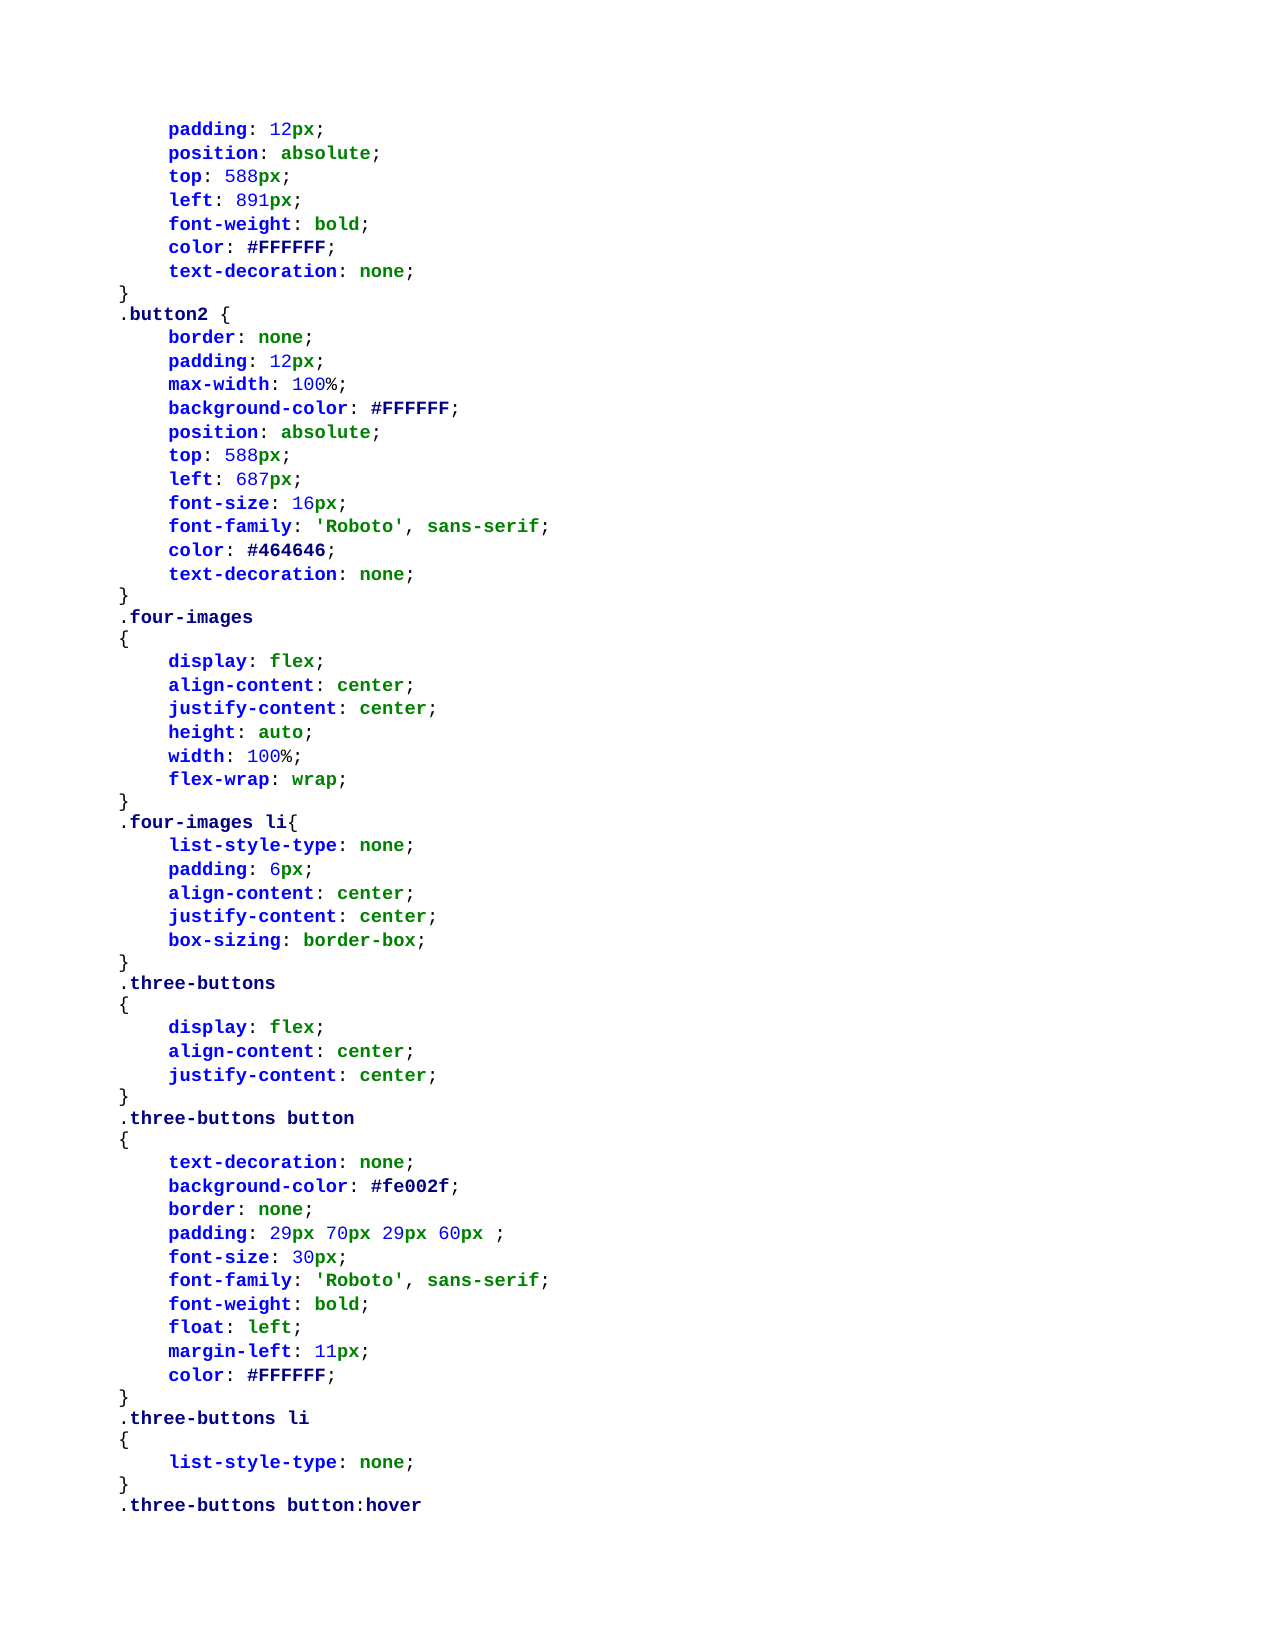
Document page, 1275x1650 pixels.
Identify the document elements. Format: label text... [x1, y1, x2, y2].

text top: 588px; [118, 444, 1157, 468]
text display: flex; [118, 650, 1157, 674]
text { [118, 1430, 1157, 1451]
text .three-buttons button [118, 1108, 1157, 1130]
text background-color: #fe002f; [118, 1175, 1157, 1198]
text padding: 29px 70px 29px 60px ; [118, 1222, 1157, 1246]
text { [118, 1130, 1157, 1151]
text float: left; [118, 1317, 1157, 1340]
text border: none; [118, 1198, 1157, 1222]
text font-size: 16px; [118, 492, 1157, 515]
text { [118, 629, 1157, 650]
text background-color: #FFFFFF; [118, 397, 1157, 421]
text .three-buttons button:hover [118, 1496, 1157, 1517]
text justify-content: center; [118, 1064, 1157, 1087]
text padding: 12px; [118, 118, 1157, 142]
text width: 100%; [118, 744, 1157, 768]
text } [118, 1387, 1157, 1409]
text max-width: 100%; [118, 373, 1157, 397]
text color: #FFFFFF; [118, 1364, 1157, 1387]
text justify-content: center; [118, 697, 1157, 721]
text left: 687px; [118, 468, 1157, 492]
text text-decoration: none; [118, 1151, 1157, 1175]
text } [118, 284, 1157, 305]
text } [118, 586, 1157, 607]
text { [118, 995, 1157, 1016]
text color: #464646; [118, 539, 1157, 563]
text } [118, 1087, 1157, 1108]
text left: 891px; [118, 189, 1157, 213]
text align-content: center; [118, 674, 1157, 697]
text align-content: center; [118, 1040, 1157, 1064]
text font-family: 'Roboto', sans-serif; [118, 1269, 1157, 1293]
text .three-buttons [118, 974, 1157, 995]
text font-family: 'Roboto', sans-serif; [118, 515, 1157, 539]
text margin-left: 11px; [118, 1340, 1157, 1364]
text color: #FFFFFF; [118, 236, 1157, 260]
text } [118, 1475, 1157, 1496]
text list-style-type: none; [118, 1451, 1157, 1475]
text padding: 6px; [118, 858, 1157, 882]
text font-weight: bold; [118, 213, 1157, 236]
text text-decoration: none; [118, 563, 1157, 586]
text } [118, 953, 1157, 974]
text text-decoration: none; [118, 260, 1157, 284]
text .four-images li{ [118, 813, 1157, 834]
text box-sizing: border-box; [118, 929, 1157, 953]
text display: flex; [118, 1016, 1157, 1040]
text list-style-type: none; [118, 834, 1157, 858]
text align-content: center; [118, 882, 1157, 905]
text border: none; [118, 326, 1157, 350]
text padding: 12px; [118, 350, 1157, 373]
text flex-wrap: wrap; [118, 768, 1157, 792]
text justify-content: center; [118, 905, 1157, 929]
text position: absolute; [118, 421, 1157, 444]
text font-weight: bold; [118, 1293, 1157, 1317]
text .three-buttons li [118, 1409, 1157, 1430]
text } [118, 792, 1157, 813]
text font-size: 30px; [118, 1246, 1157, 1269]
text height: auto; [118, 721, 1157, 744]
text position: absolute; [118, 142, 1157, 165]
text .button2 { [118, 305, 1157, 326]
text .four-images [118, 607, 1157, 629]
text top: 588px; [118, 165, 1157, 189]
